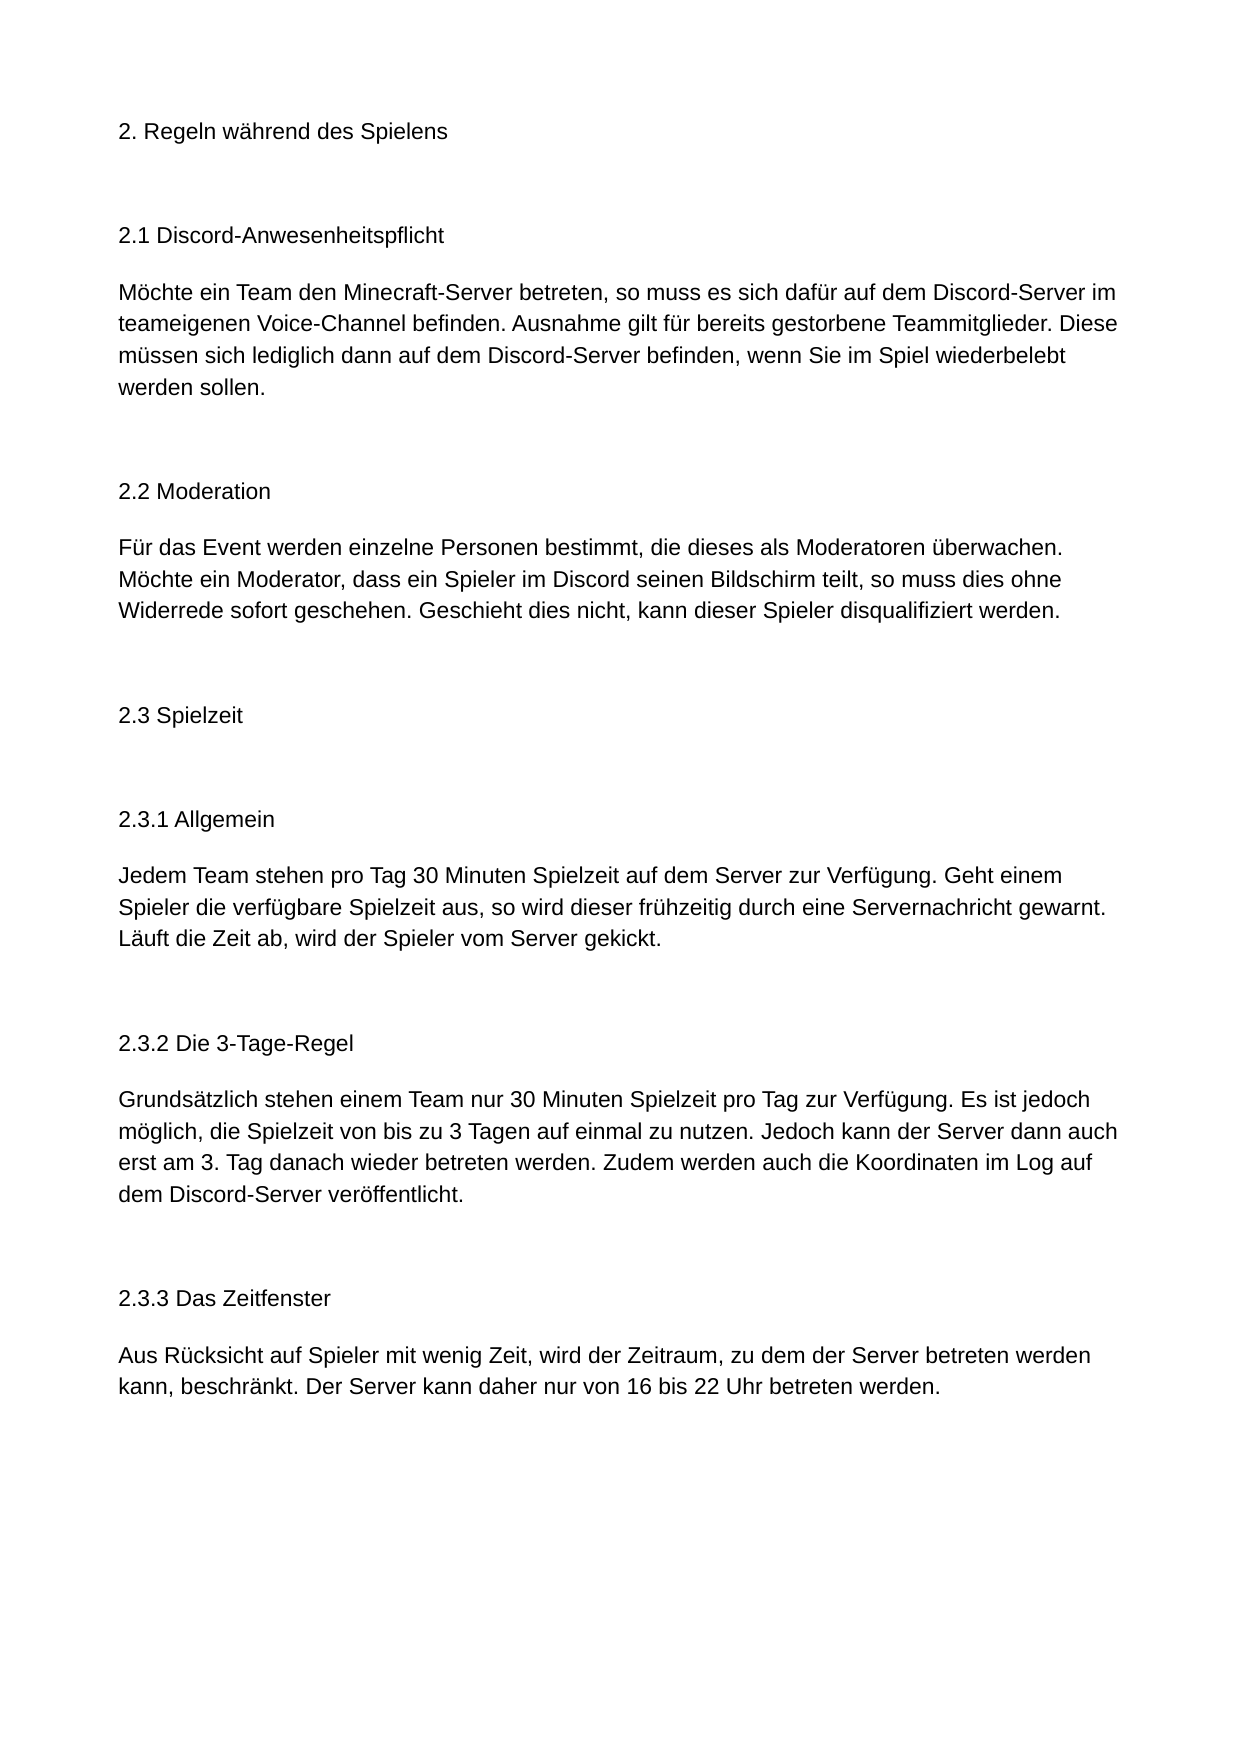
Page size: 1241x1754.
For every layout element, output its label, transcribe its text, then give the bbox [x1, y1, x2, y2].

text 2.3.3 Das Zeitfenster [118, 1285, 1122, 1311]
text 2.2 Moderation [118, 478, 1122, 504]
text 2.3.2 Die 3-Tage-Regel [118, 1029, 1122, 1056]
text 2.1 Discord-Anwesenheitspflicht [118, 222, 1122, 249]
text 2. Regeln während des Spielens [118, 118, 1122, 144]
text 2.3 Spielzeit [118, 702, 1122, 728]
text Grundsätzlich stehen einem Team nur 30 Minuten Spielzeit pro Tag zur Verfügung. Es ist jedoch möglich, die Spielzeit von bis zu 3 Tagen auf einmal zu nutzen. Jedoch kann der Server dann auch erst am 3. Tag danach wieder betreten werden. Zudem werden auch die Koordinaten im Log auf dem Discord-Server veröffentlicht. [118, 1086, 1122, 1207]
text 2.3.1 Allgemein [118, 806, 1122, 832]
text Für das Event werden einzelne Personen bestimmt, die dieses als Moderatoren überwachen. Möchte ein Moderator, dass ein Spieler im Discord seinen Bildschirm teilt, so muss dies ohne Widerrede sofort geschehen. Geschieht dies nicht, kann dieser Spieler disqualifiziert werden. [118, 534, 1122, 624]
text Jedem Team stehen pro Tag 30 Minuten Spielzeit auf dem Server zur Verfügung. Geht einem Spieler die verfügbare Spielzeit aus, so wird dieser frühzeitig durch eine Servernachricht gewarnt. Läuft die Zeit ab, wird der Spieler vom Server gekickt. [118, 862, 1122, 952]
text Möchte ein Team den Minecraft-Server betreten, so muss es sich dafür auf dem Discord-Server im teameigenen Voice-Channel befinden. Ausnahme gilt für bereits gestorbene Teammitglieder. Diese müssen sich lediglich dann auf dem Discord-Server befinden, wenn Sie im Spiel wiederbelebt werden sollen. [118, 279, 1122, 400]
text Aus Rücksicht auf Spieler mit wenig Zeit, wird der Zeitraum, zu dem der Server betreten werden kann, beschränkt. Der Server kann daher nur von 16 bis 22 Uhr betreten werden. [118, 1342, 1122, 1399]
